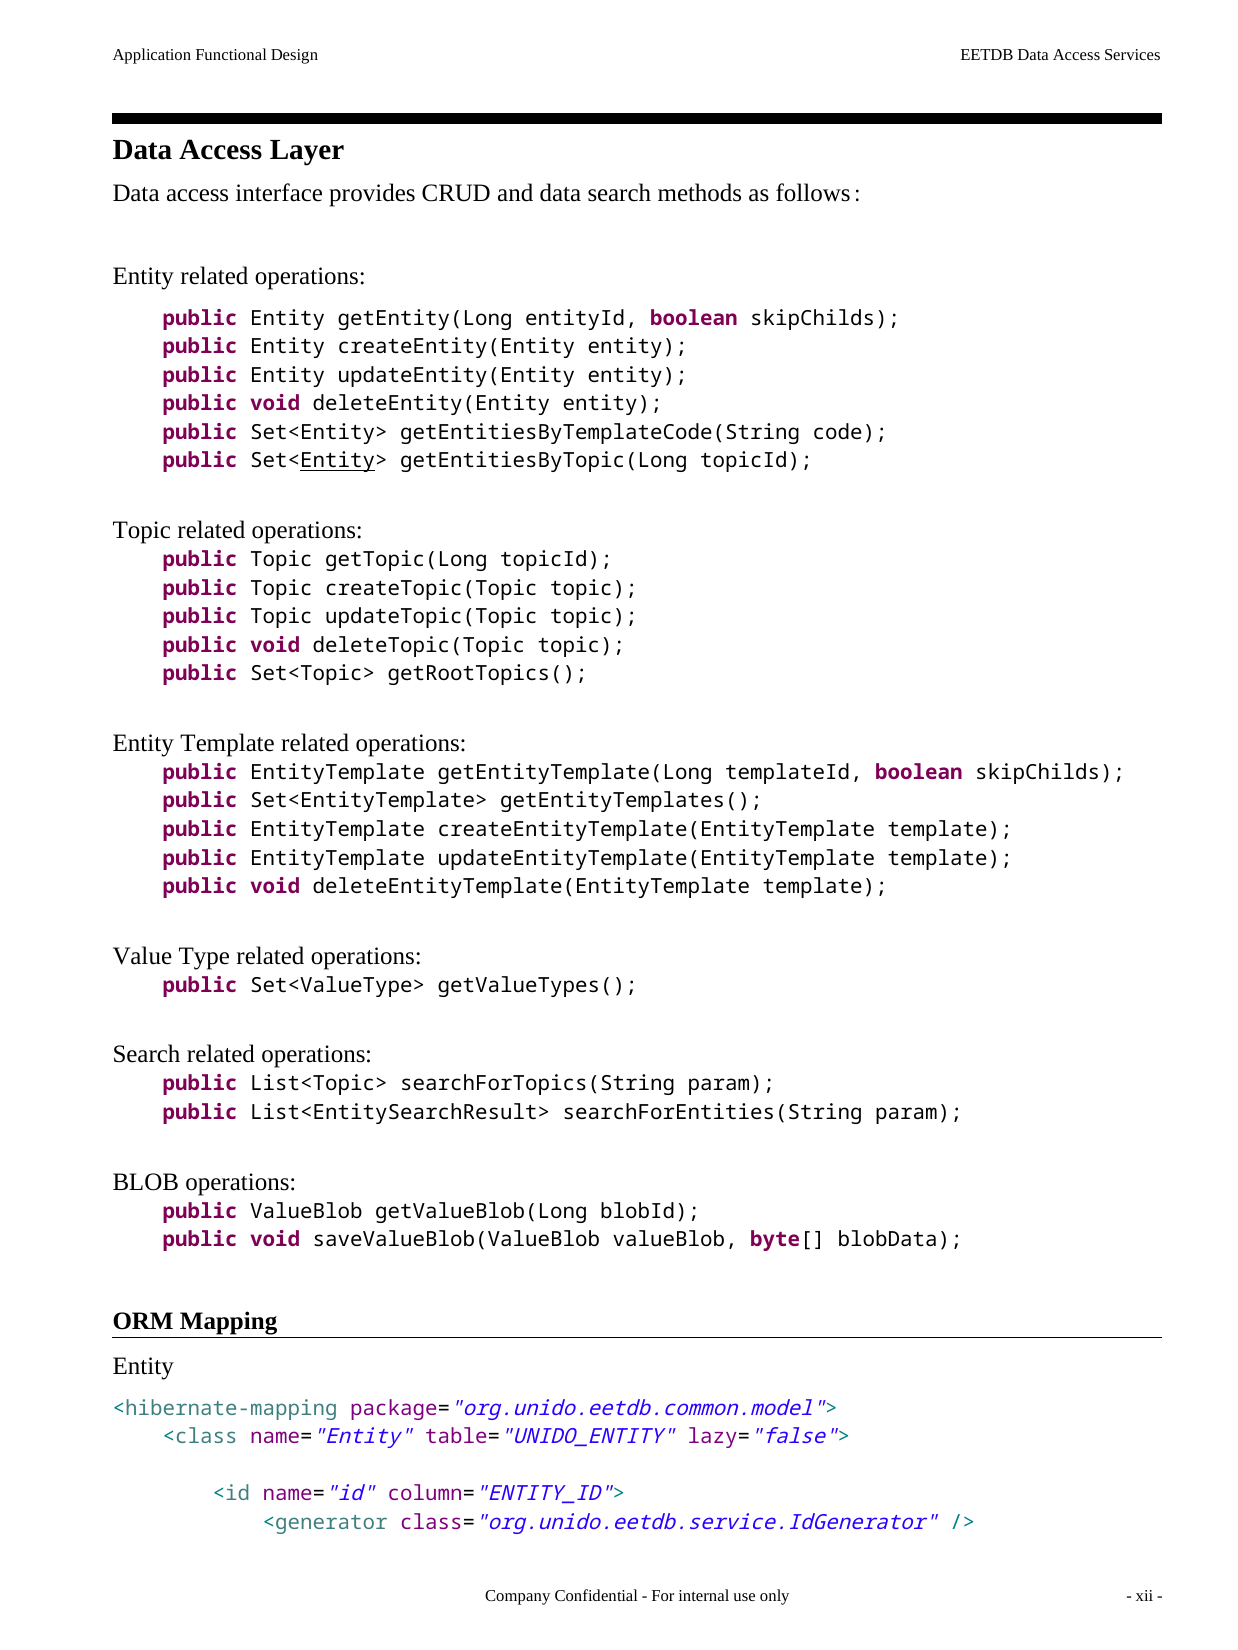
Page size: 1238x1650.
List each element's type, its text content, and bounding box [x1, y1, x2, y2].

text public Topic getTopic(Long topicId); [112, 544, 1162, 573]
text Topic related operations: [112, 515, 1162, 544]
text public Set<ValueType> getValueTypes(); [112, 970, 1162, 998]
text public Entity createEntity(Entity entity); [112, 331, 1162, 360]
text public void deleteEntity(Entity entity); [112, 388, 1162, 417]
text public Set<Entity> getEntitiesByTopic(Long topicId); [112, 445, 1162, 474]
text <hibernate-mapping package="org.unido.eetdb.common.model"> [112, 1392, 1162, 1421]
text <class name="Entity" table="UNIDO_ENTITY" lazy="false"> [112, 1421, 1162, 1449]
text public EntityTemplate createEntityTemplate(EntityTemplate template); [112, 814, 1162, 842]
text Entity [112, 1351, 1162, 1380]
text public List<EntitySearchResult> searchForEntities(String param); [112, 1097, 1162, 1125]
text public Entity updateEntity(Entity entity); [112, 360, 1162, 388]
text public void deleteEntityTemplate(EntityTemplate template); [112, 871, 1162, 899]
text public void saveValueBlob(ValueBlob valueBlob, byte[] blobData); [112, 1224, 1162, 1253]
text public Topic updateTopic(Topic topic); [112, 601, 1162, 630]
text Entity related operations: [112, 261, 1162, 290]
text public Topic createTopic(Topic topic); [112, 573, 1162, 601]
text <id name="id" column="ENTITY_ID"> [112, 1478, 1162, 1507]
text public EntityTemplate updateEntityTemplate(EntityTemplate template); [112, 842, 1162, 871]
text public void deleteTopic(Topic topic); [112, 630, 1162, 658]
text Value Type related operations: [112, 941, 1162, 970]
text Search related operations: [112, 1039, 1162, 1068]
text public Set<Topic> getRootTopics(); [112, 658, 1162, 687]
text <generator class="org.unido.eetdb.service.IdGenerator" /> [112, 1507, 1162, 1535]
text BLOB operations: [112, 1166, 1162, 1196]
text public Entity getEntity(Long entityId, boolean skipChilds); [112, 303, 1162, 331]
text public ValueBlob getValueBlob(Long blobId); [112, 1196, 1162, 1224]
text public List<Topic> searchForTopics(String param); [112, 1068, 1162, 1097]
subtitle Data Access Layer [112, 124, 1162, 166]
text public Set<EntityTemplate> getEntityTemplates(); [112, 785, 1162, 814]
text public Set<Entity> getEntitiesByTemplateCode(String code); [112, 417, 1162, 445]
subtitle ORM Mapping [112, 1306, 1162, 1337]
text Entity Template related operations: [112, 728, 1162, 757]
text public EntityTemplate getEntityTemplate(Long templateId, boolean skipChilds); [112, 757, 1162, 785]
text Data access interface provides CRUD and data search methods as follows: [112, 178, 1162, 208]
